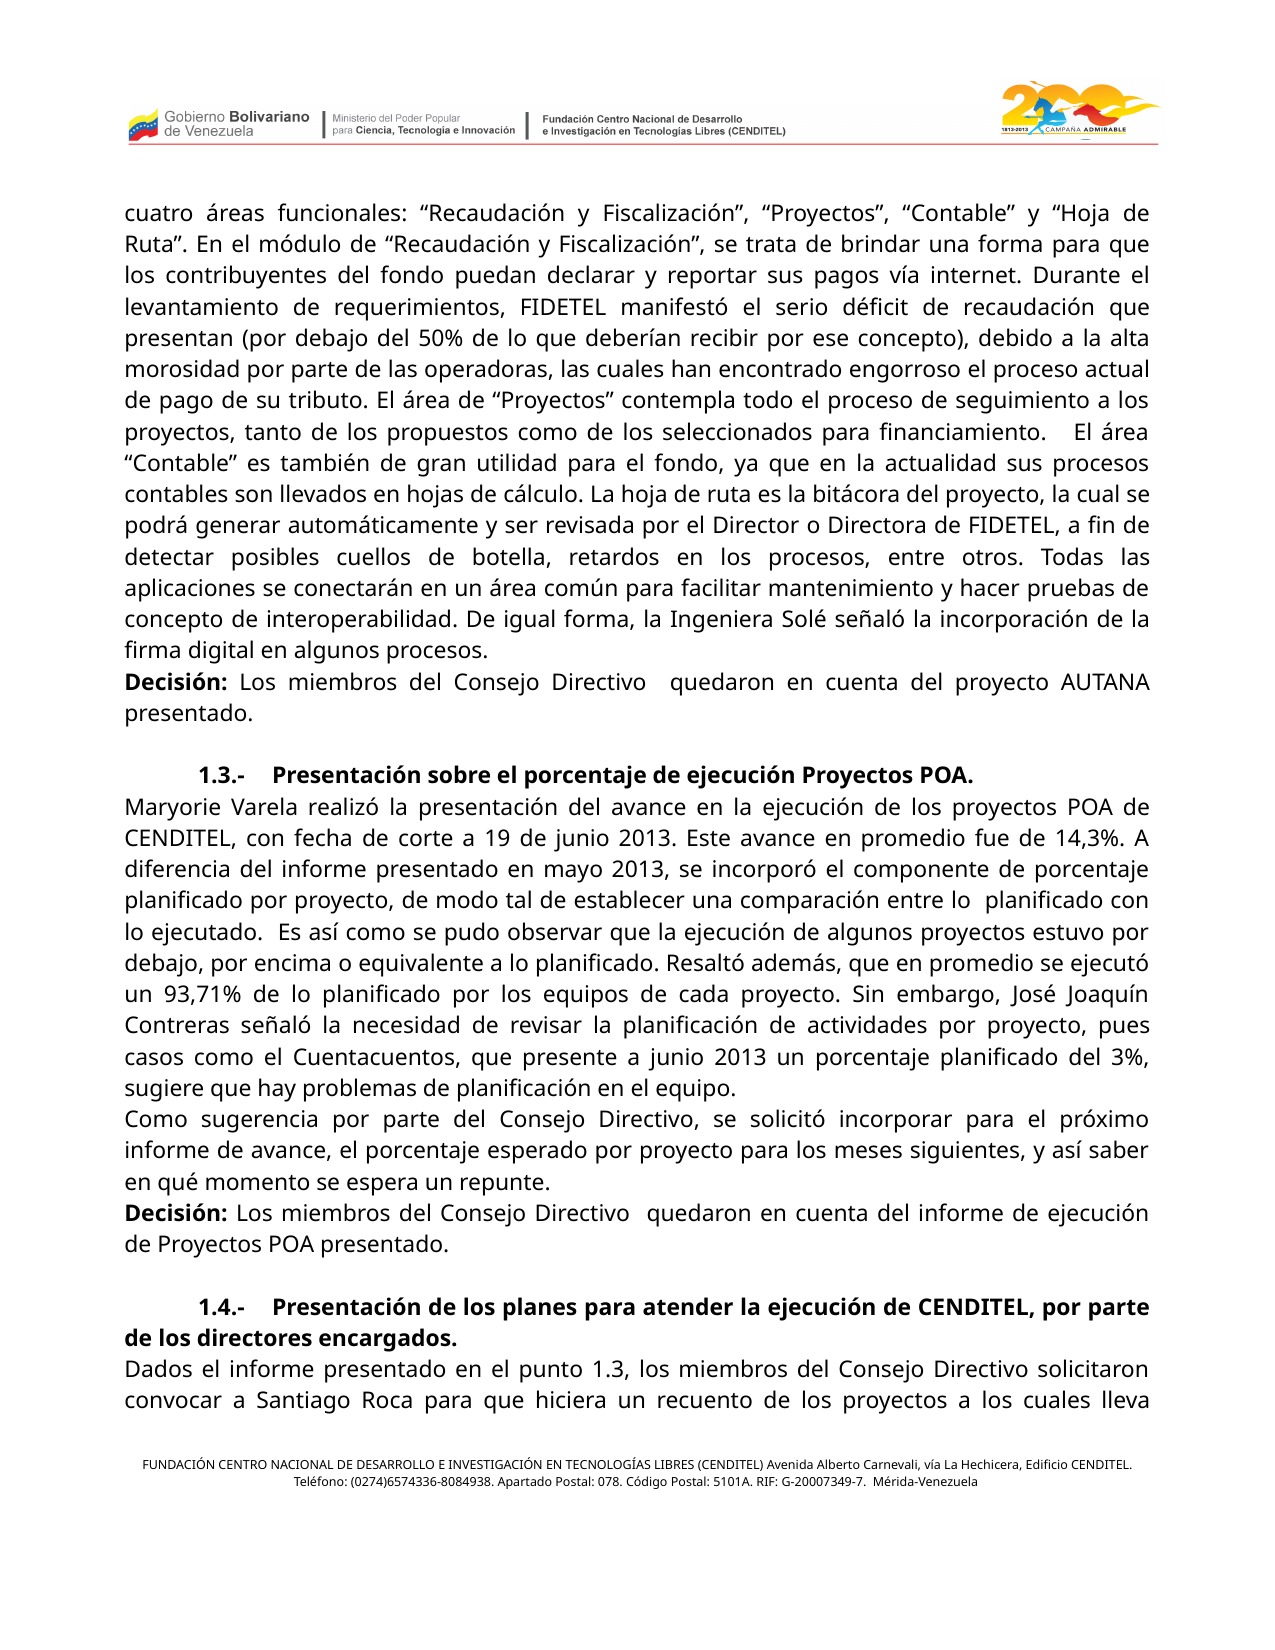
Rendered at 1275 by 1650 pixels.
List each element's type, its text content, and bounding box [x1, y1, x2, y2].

text Decisión: Los miembros del Consejo Directivo quedaron en cuenta del informe de ejecución de Proyectos POA presentado. [124, 1197, 1151, 1259]
text cuatro áreas funcionales: “Recaudación y Fiscalización”, “Proyectos”, “Contable” y “Hoja de Ruta”. En el módulo de “Recaudación y Fiscalización”, se trata de brindar una forma para que los contribuyentes del fondo puedan declarar y reportar sus pagos vía internet. Durante el levantamiento de requerimientos, FIDETEL manifestó el serio déficit de recaudación que presentan (por debajo del 50% de lo que deberían recibir por ese concepto), debido a la alta morosidad por parte de las operadoras, las cuales han encontrado engorroso el proceso actual de pago de su tributo. El área de “Proyectos” contempla todo el proceso de seguimiento a los proyectos, tanto de los propuestos como de los seleccionados para financiamiento. El área “Contable” es también de gran utilidad para el fondo, ya que en la actualidad sus procesos contables son llevados en hojas de cálculo. La hoja de ruta es la bitácora del proyecto, la cual se podrá generar automáticamente y ser revisada por el Director o Directora de FIDETEL, a fin de detectar posibles cuellos de botella, retardos en los procesos, entre otros. Todas las aplicaciones se conectarán en un área común para facilitar mantenimiento y hacer pruebas de concepto de interoperabilidad. De igual forma, la Ingeniera Solé señaló la incorporación de la firma digital en algunos procesos. [124, 197, 1151, 666]
text Maryorie Varela realizó la presentación del avance en la ejecución de los proyectos POA de CENDITEL, con fecha de corte a 19 de junio 2013. Este avance en promedio fue de 14,3%. A diferencia del informe presentado en mayo 2013, se incorporó el componente de porcentaje planificado por proyecto, de modo tal de establecer una comparación entre lo planificado con lo ejecutado. Es así como se pudo observar que la ejecución de algunos proyectos estuvo por debajo, por encima o equivalente a lo planificado. Resaltó además, que en promedio se ejecutó un 93,71% de lo planificado por los equipos de cada proyecto. Sin embargo, José Joaquín Contreras señaló la necesidad de revisar la planificación de actividades por proyecto, pues casos como el Cuentacuentos, que presente a junio 2013 un porcentaje planificado del 3%, sugiere que hay problemas de planificación en el equipo. [124, 791, 1151, 1103]
text Como sugerencia por parte del Consejo Directivo, se solicitó incorporar para el próximo informe de avance, el porcentaje esperado por proyecto para los meses siguientes, y así saber en qué momento se espera un repunte. [124, 1103, 1151, 1197]
text 1.3.- Presentación sobre el porcentaje de ejecución Proyectos POA. [124, 759, 1151, 791]
text Decisión: Los miembros del Consejo Directivo quedaron en cuenta del proyecto AUTANA presentado. [124, 666, 1151, 728]
picture [128, 76, 1165, 145]
text Dados el informe presentado en el punto 1.3, los miembros del Consejo Directivo solicitaron convocar a Santiago Roca para que hiciera un recuento de los proyectos a los cuales lleva [124, 1353, 1151, 1416]
text 1.4.- Presentación de los planes para atender la ejecución de CENDITEL, por parte de los directores encargados. [124, 1291, 1151, 1353]
